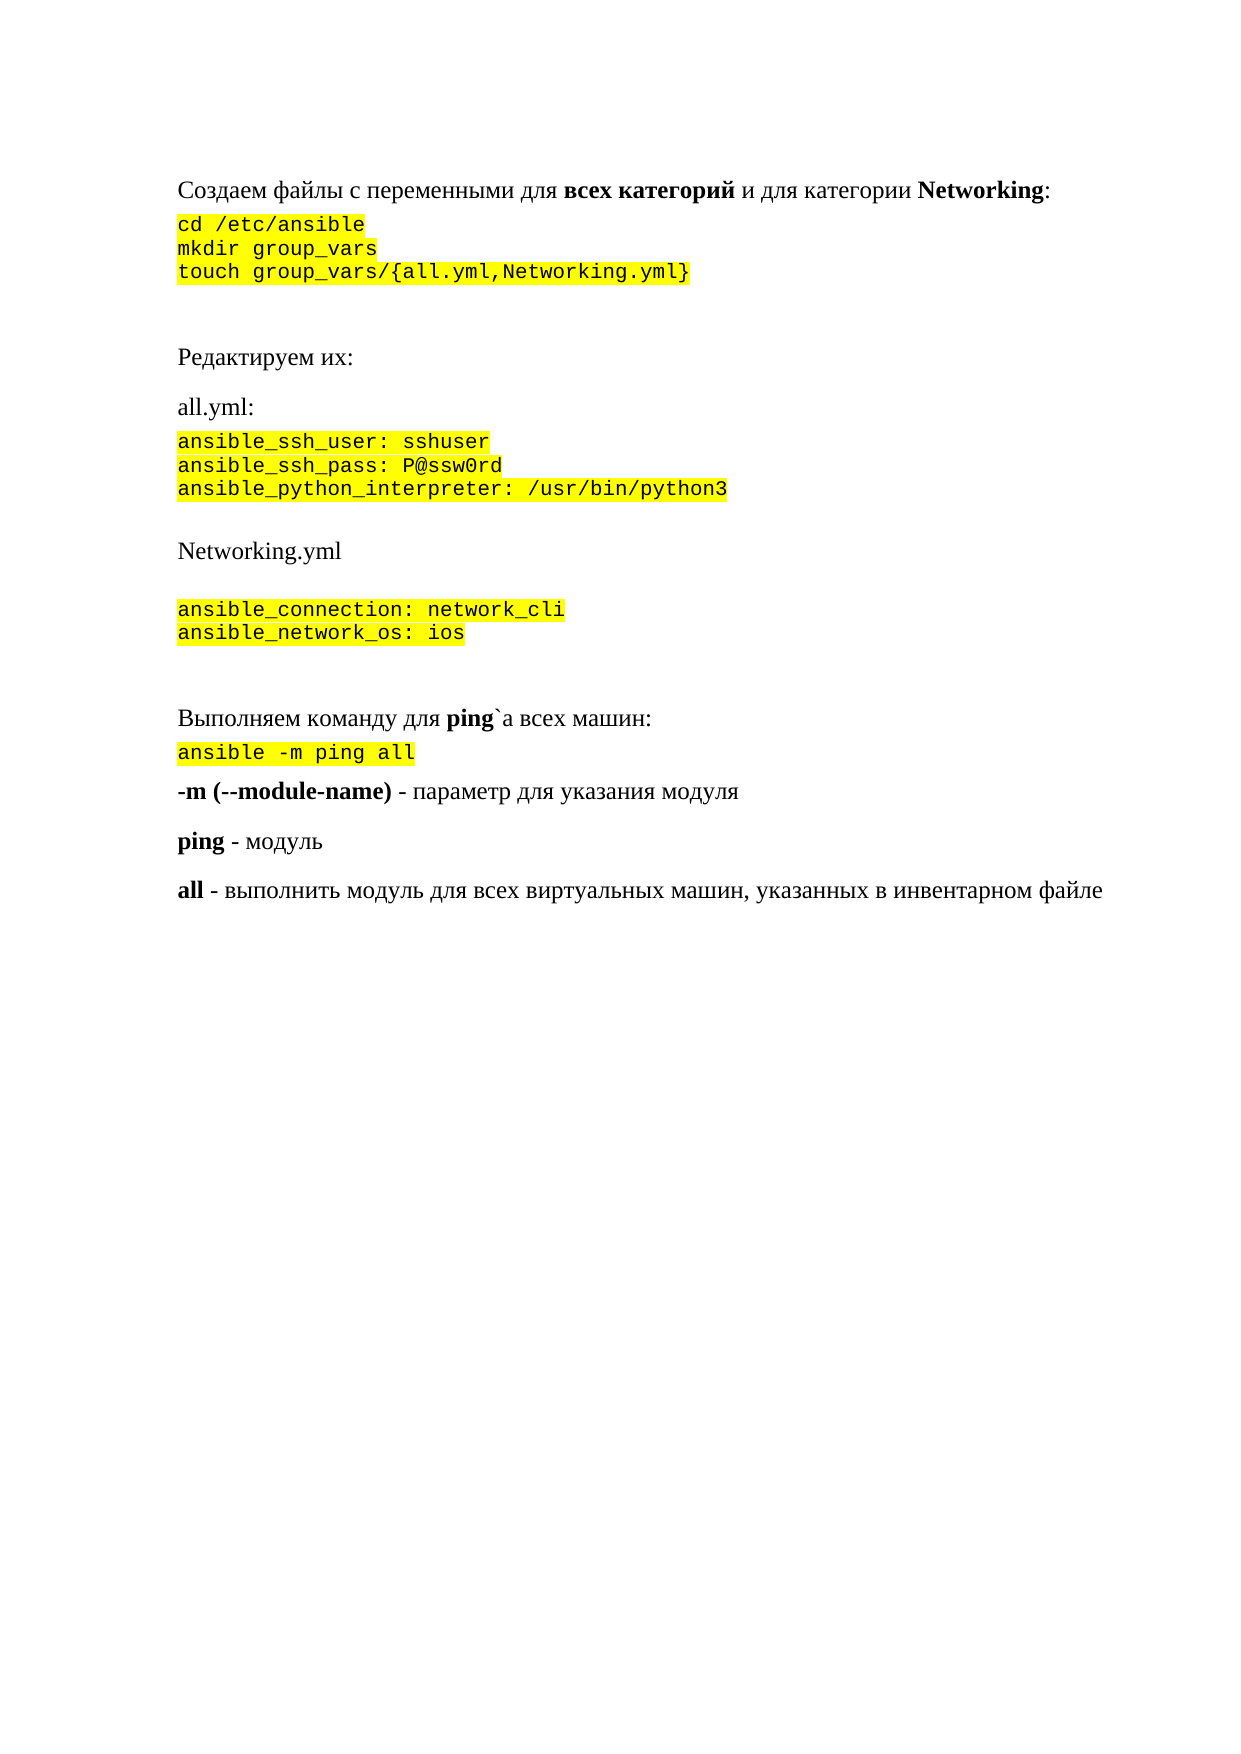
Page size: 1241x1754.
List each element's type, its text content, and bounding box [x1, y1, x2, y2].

text ansible_ssh_user: sshuser [177, 431, 1152, 454]
text ansible_ssh_pass: P@ssw0rd [177, 454, 1152, 478]
text Создаем файлы с переменными для всех категорий и для категории Networking: [177, 175, 1152, 204]
text ping - модуль [177, 826, 1152, 854]
text ansible_connection: network_cli [177, 599, 1152, 622]
text Редактируем их: [177, 342, 1152, 371]
text -m (--module-name) - параметр для указания модуля [177, 776, 1152, 805]
text touch group_vars/{all.yml,Networking.yml} [177, 262, 1152, 285]
text mkdir group_vars [177, 238, 1152, 262]
text Выполняем команду для ping`а всех машин: [177, 703, 1152, 732]
text all.yml: [177, 392, 1152, 421]
text Networking.yml [177, 536, 1152, 565]
text ansible_python_interpreter: /usr/bin/python3 [177, 478, 1152, 502]
text cd /etc/ansible [177, 214, 1152, 238]
text all - выполнить модуль для всех виртуальных машин, указанных в инвентарном файле [177, 875, 1152, 904]
text ansible -m ping all [177, 742, 1152, 766]
text ansible_network_os: ios [177, 622, 1152, 646]
